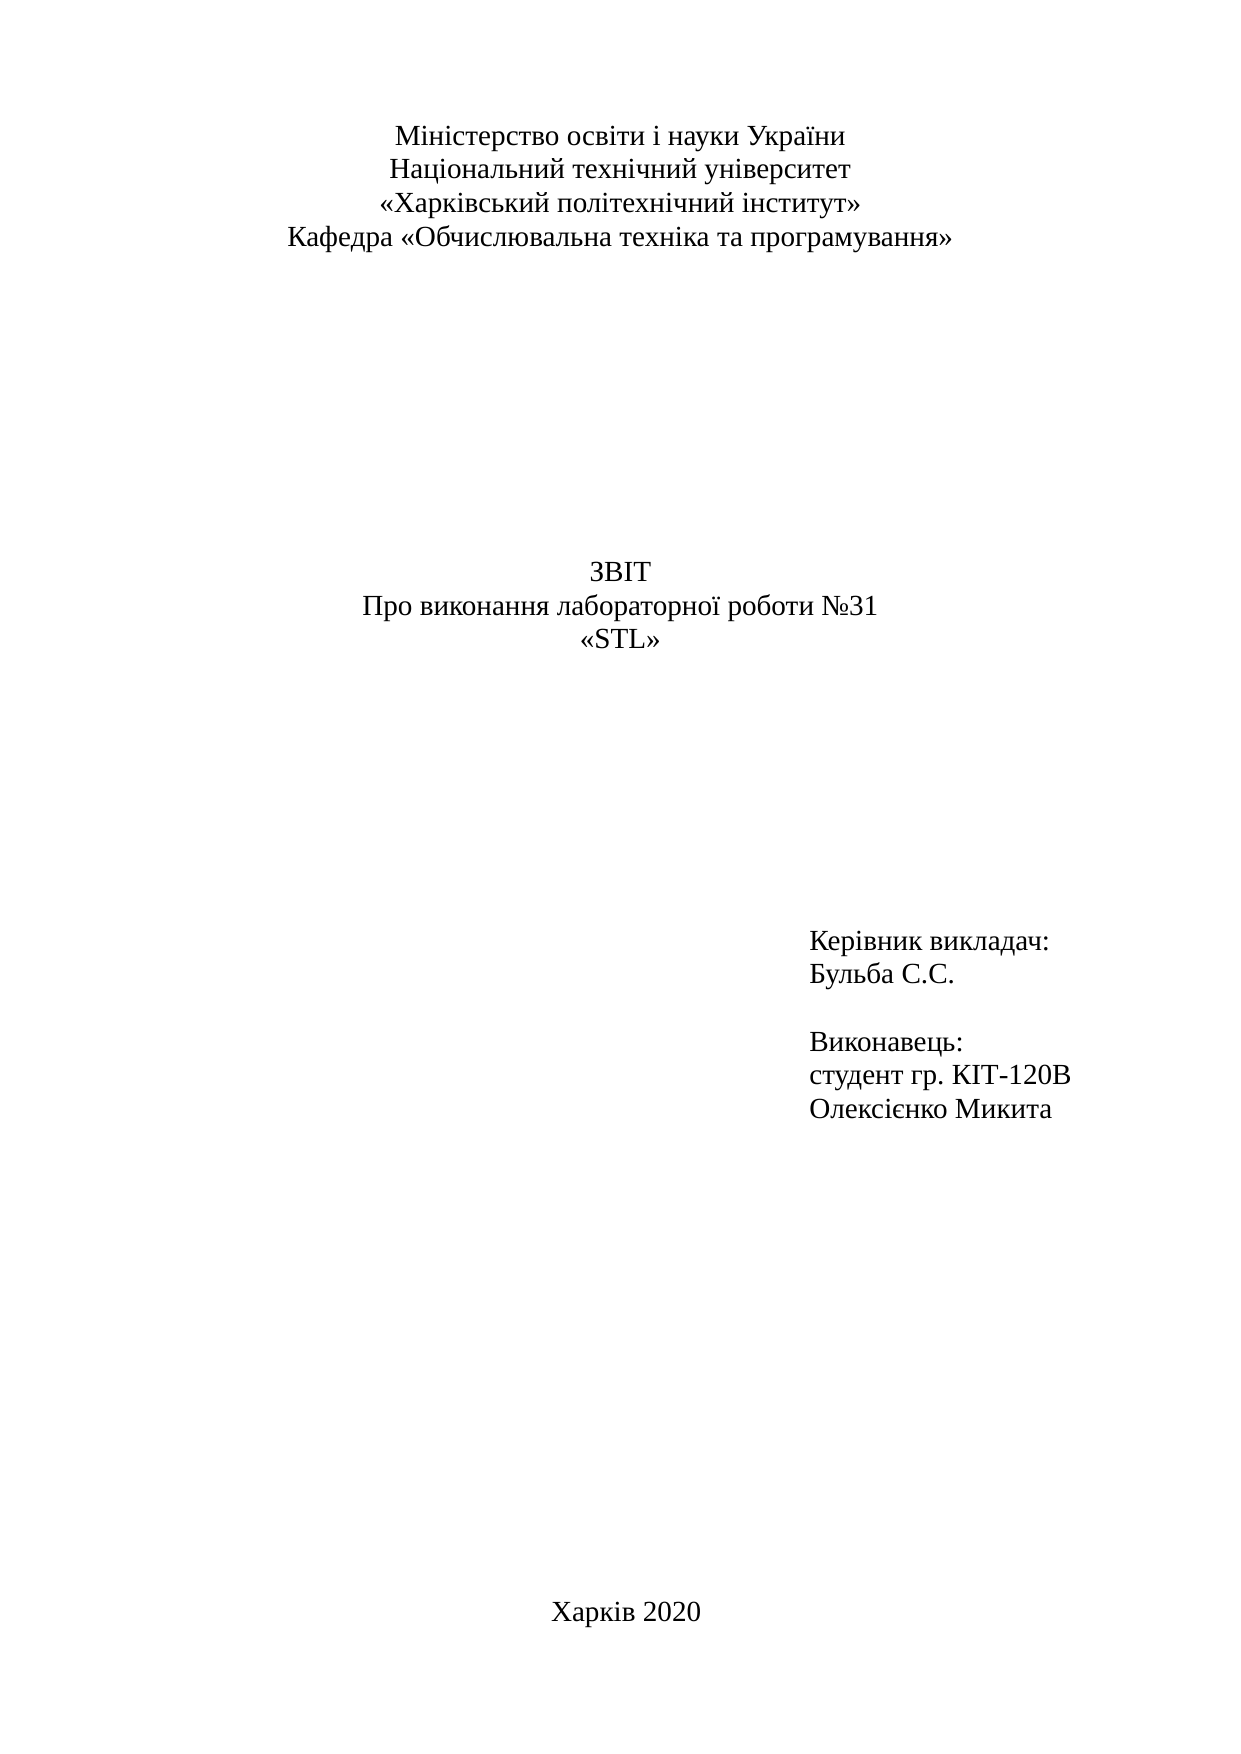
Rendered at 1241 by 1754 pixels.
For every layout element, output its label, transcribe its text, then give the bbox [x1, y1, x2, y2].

text Харків 2020 [130, 1594, 1122, 1627]
text Олексієнко Микита [809, 1091, 1122, 1124]
text Кафедра «Обчислювальна техніка та програмування» [118, 219, 1122, 252]
text «Харківський політехнічний інститут» [118, 185, 1122, 219]
text Бульба С.С. [809, 957, 1122, 990]
text ЗВІТ [118, 554, 1122, 588]
text Виконавець: [809, 1024, 1122, 1057]
text Про виконання лабораторної роботи №31 [118, 588, 1122, 621]
text Національний технічний університет [118, 152, 1122, 185]
text студент гр. КІТ-120В [809, 1057, 1122, 1091]
text Керівник викладач: [809, 923, 1122, 957]
text «STL» [118, 621, 1122, 655]
text Міністерство освіти і науки України [118, 118, 1122, 152]
